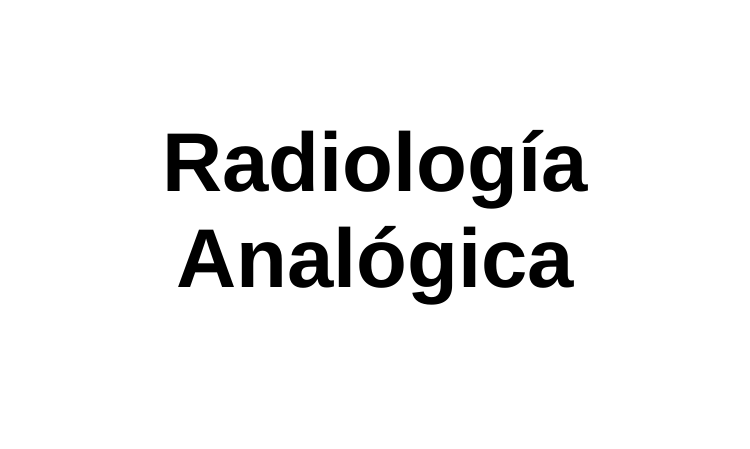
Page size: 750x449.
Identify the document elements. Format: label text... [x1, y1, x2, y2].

title Radiología Analógica [29, 113, 721, 305]
